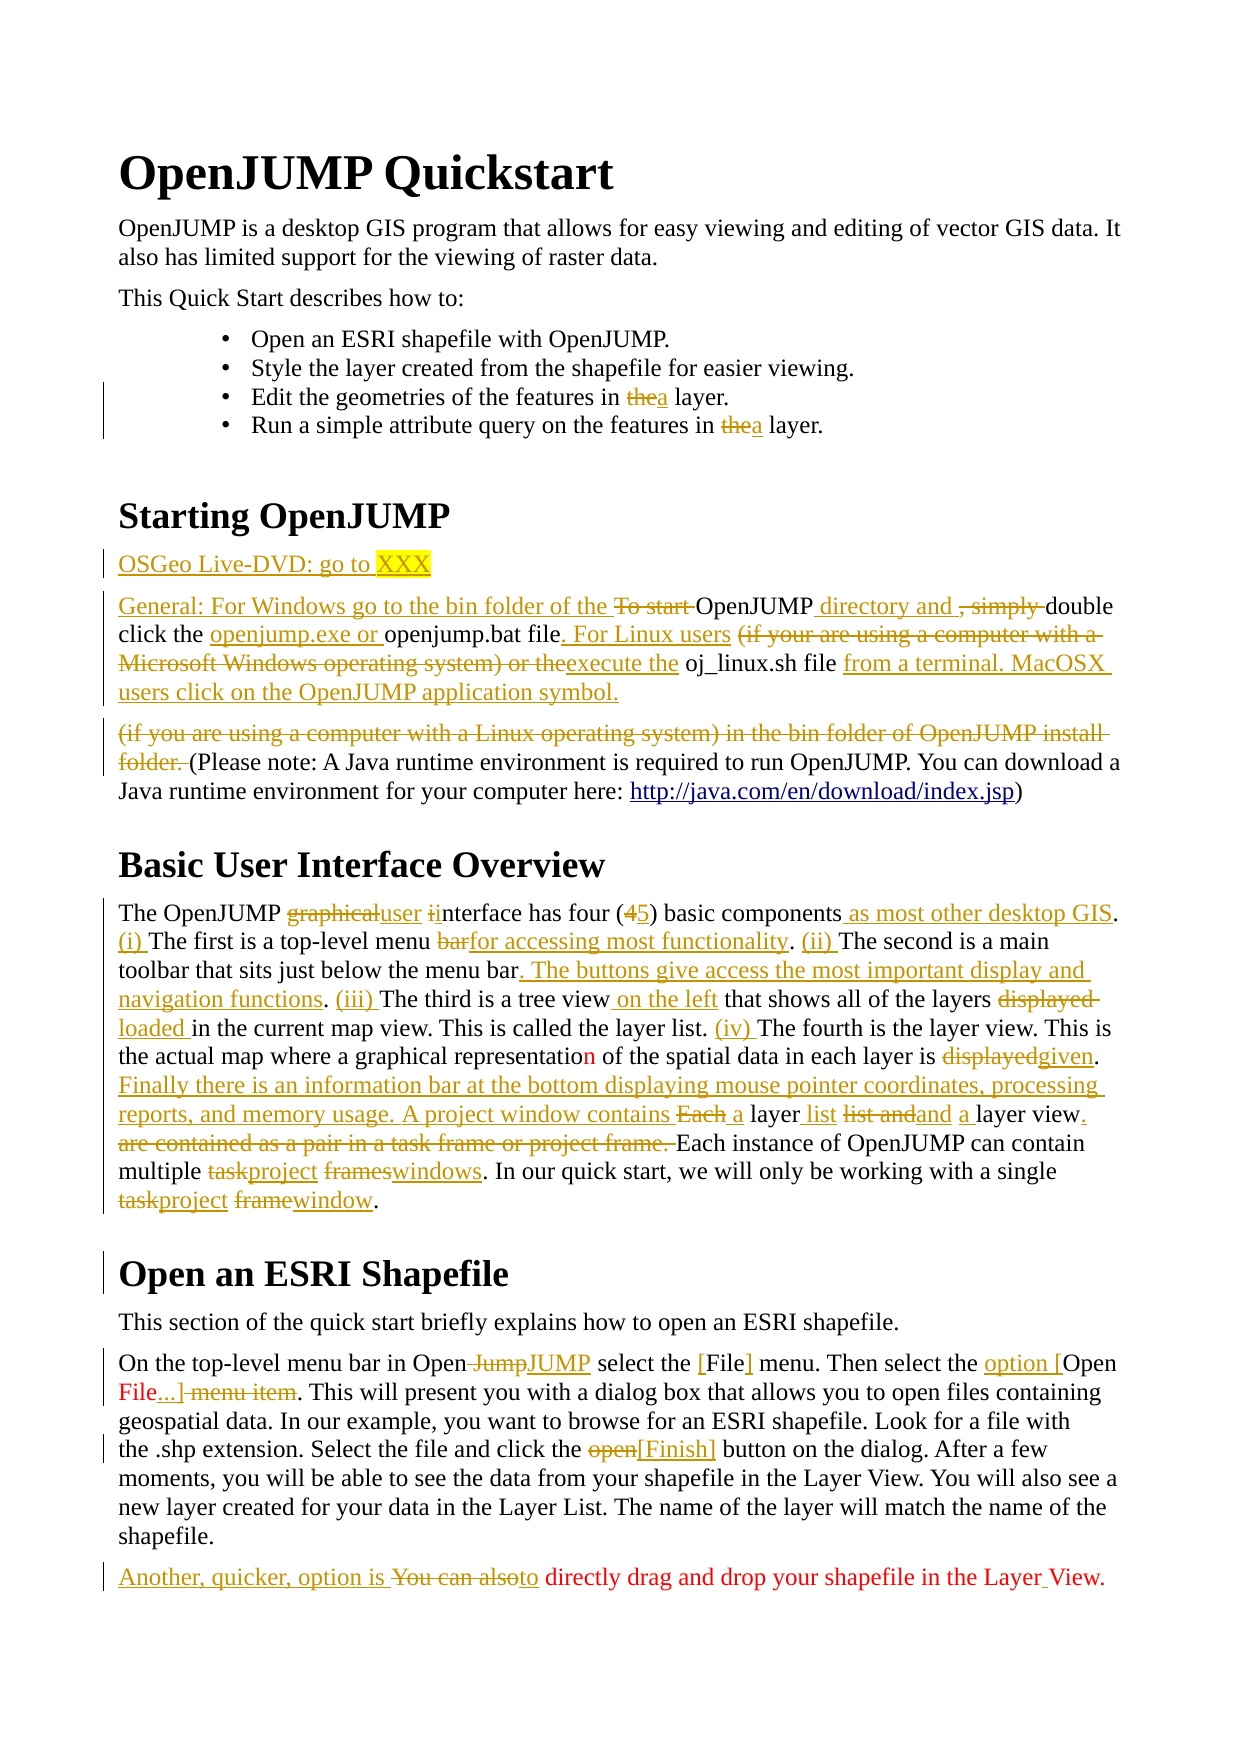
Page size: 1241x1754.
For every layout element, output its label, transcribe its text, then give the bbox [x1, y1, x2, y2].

text (Please note: A Java runtime environment is required to run OpenJUMP. You can download a Java runtime environment for your computer here: http://java.com/en/download/index.jsp) [118, 718, 1122, 804]
text On the top-level menu bar in OpenJUMP select the [File] menu. Then select the option [Open File...]. This will present you with a dialog box that allows you to open files containing geospatial data. In our example, you want to browse for an ESRI shapefile. Look for a file with the .shp extension. Select the file and click the [Finish] button on the dialog. After a few moments, you will be able to see the data from your shapefile in the Layer View. You will also see a new layer created for your data in the Layer List. The name of the layer will match the name of the shapefile. [118, 1348, 1122, 1549]
list Run a simple attribute query on the features in a layer. [221, 411, 1063, 439]
subtitle Basic User Interface Overview [118, 842, 1122, 885]
text Another, quicker, option is to directly drag and drop your shapefile in the Layer View. [118, 1562, 1122, 1591]
subtitle OpenJUMP Quickstart [118, 143, 1122, 201]
subtitle Open an ESRI Shapefile [118, 1251, 1122, 1294]
text This Quick Start describes how to: [118, 283, 1122, 312]
list Edit the geometries of the features in a layer. [221, 382, 1063, 411]
list Open an ESRI shapefile with OpenJUMP. [221, 324, 1063, 353]
text General: For Windows go to the bin folder of the OpenJUMP directory and double click the openjump.exe or openjump.bat file. For Linux users execute the oj_linux.sh file from a terminal. MacOSX users click on the OpenJUMP application symbol. [118, 591, 1122, 706]
subtitle Starting OpenJUMP [118, 494, 1122, 537]
list Style the layer created from the shapefile for easier viewing. [221, 353, 1063, 382]
text OSGeo Live-DVD: go to XXX [118, 549, 1122, 578]
text OpenJUMP is a desktop GIS program that allows for easy viewing and editing of vector GIS data. It also has limited support for the viewing of raster data. [118, 213, 1122, 271]
text This section of the quick start briefly explains how to open an ESRI shapefile. [118, 1307, 1122, 1336]
text The OpenJUMP user interface has four (5) basic components as most other desktop GIS. (i) The first is a top-level menu for accessing most functionality. (ii) The second is a main toolbar that sits just below the menu bar. The buttons give access the most important display and navigation functions. (iii) The third is a tree view on the left that shows all of the layers loaded in the current map view. This is called the layer list. (iv) The fourth is the layer view. This is the actual map where a graphical representation of the spatial data in each layer is given. Finally there is an information bar at the bottom displaying mouse pointer coordinates, processing reports, and memory usage. A project window contains a layer list and a layer view. Each instance of OpenJUMP can contain multiple project windows. In our quick start, we will only be working with a single project window. [118, 898, 1122, 1214]
